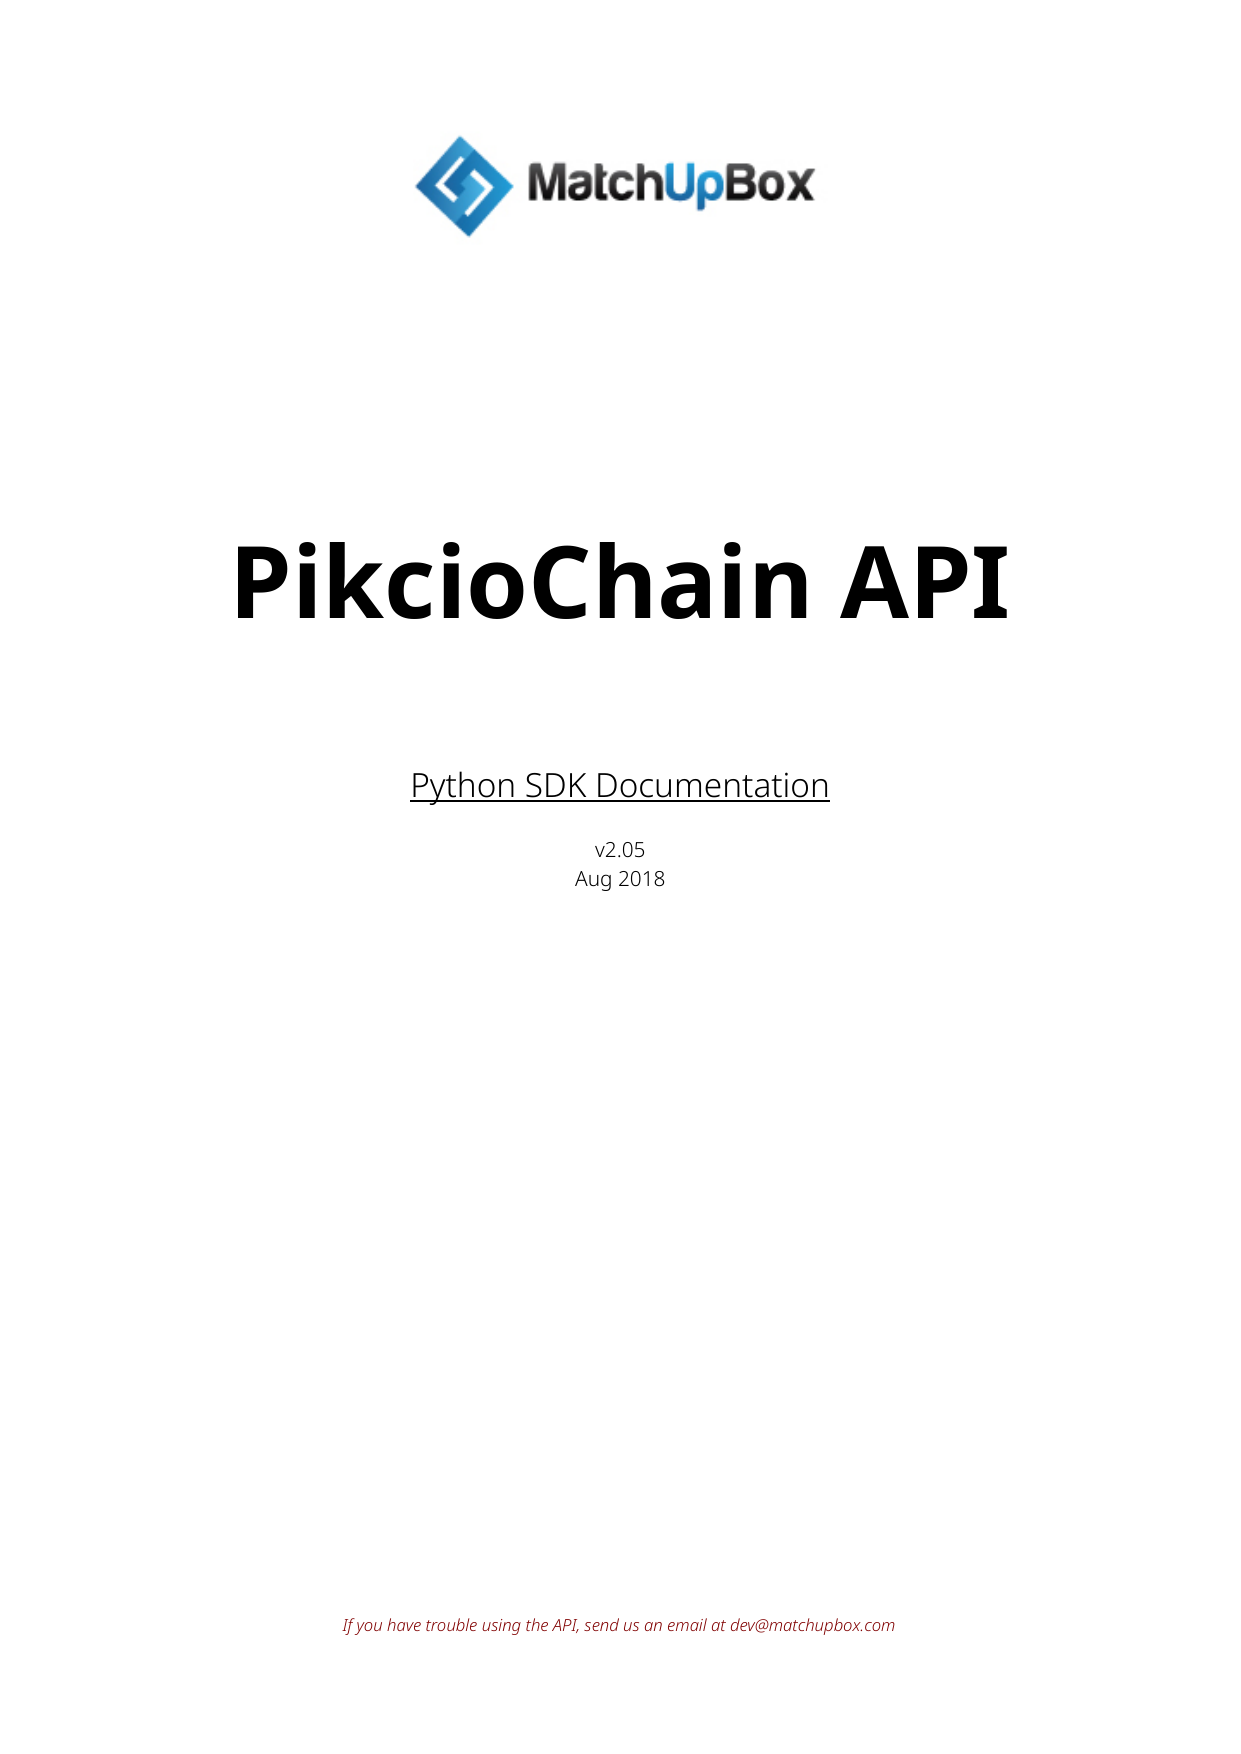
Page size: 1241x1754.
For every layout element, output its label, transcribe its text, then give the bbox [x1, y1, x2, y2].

text Aug 2018 [118, 864, 1122, 892]
picture [400, 118, 840, 252]
text v2.05 [118, 835, 1122, 864]
text PikcioChain API [118, 511, 1122, 648]
text Python SDK Documentation [118, 761, 1122, 807]
